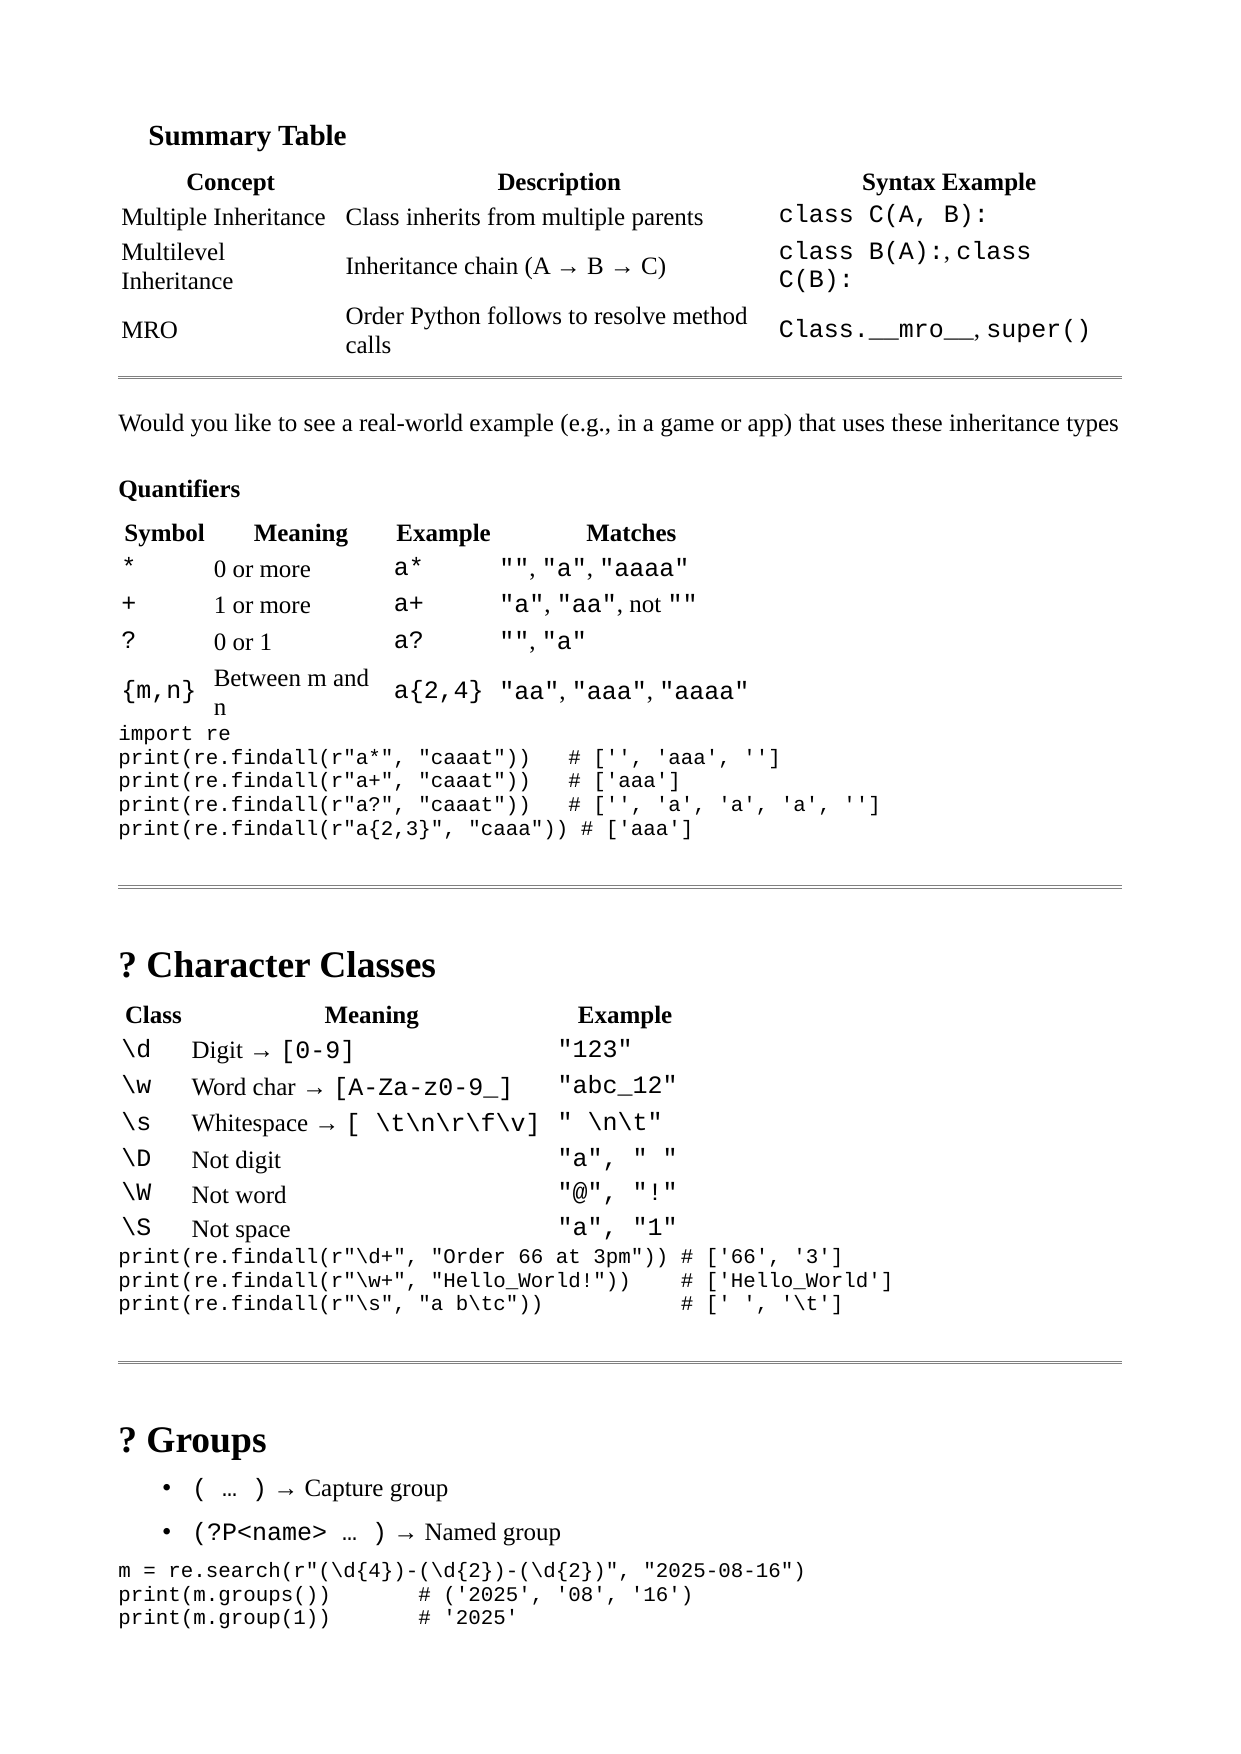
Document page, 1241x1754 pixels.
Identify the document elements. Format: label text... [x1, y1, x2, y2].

table_header Concept [118, 164, 342, 199]
subtitle ? Groups [118, 1418, 1122, 1461]
table_cell \S [118, 1211, 188, 1246]
text import re [118, 723, 1122, 747]
table_cell ? [118, 623, 211, 660]
table_header Example [391, 515, 496, 550]
table_cell Not word [189, 1177, 554, 1211]
table_cell \s [118, 1106, 188, 1142]
table_cell Digit → [0-9] [189, 1032, 554, 1069]
text print(re.findall(r"\s", "a b\tc")) # [' ', '\t'] [118, 1293, 1122, 1317]
table_cell Multilevel Inheritance [118, 233, 342, 298]
table_cell * [118, 550, 211, 587]
table_cell class C(A, B): [776, 199, 1122, 233]
text print(m.groups()) # ('2025', '08', '16') [118, 1583, 1122, 1607]
table_cell "@", "!" [555, 1177, 695, 1211]
table_cell Order Python follows to resolve method calls [343, 298, 776, 362]
table_header Example [555, 998, 695, 1032]
table_cell Class inherits from multiple parents [343, 199, 776, 233]
table_cell "abc_12" [555, 1069, 695, 1106]
table_cell "a", "1" [555, 1211, 695, 1246]
text print(re.findall(r"a+", "caaat")) # ['aaa'] [118, 771, 1122, 794]
table_cell Whitespace → [ \t\n\r\f\v] [189, 1106, 554, 1142]
text print(re.findall(r"\d+", "Order 66 at 3pm")) # ['66', '3'] [118, 1246, 1122, 1270]
table_cell Not space [189, 1211, 554, 1246]
table_cell a{2,4} [391, 660, 496, 723]
table_cell Inheritance chain (A → B → C) [343, 233, 776, 298]
table_cell class B(A):, class C(B): [776, 233, 1122, 298]
table_header Meaning [211, 515, 391, 550]
table_cell a+ [391, 587, 496, 623]
table_cell "", "a", "aaaa" [496, 550, 766, 587]
text print(re.findall(r"a?", "caaat")) # ['', 'a', 'a', 'a', ''] [118, 794, 1122, 818]
table_cell Multiple Inheritance [118, 199, 342, 233]
text print(re.findall(r"a*", "caaat")) # ['', 'aaa', ''] [118, 747, 1122, 771]
table_cell Between m and n [211, 660, 391, 723]
table_cell Not digit [189, 1142, 554, 1177]
table_cell 1 or more [211, 587, 391, 623]
table_header Symbol [118, 515, 211, 550]
table_header Syntax Example [776, 164, 1122, 199]
list ( … ) → Capture group [162, 1473, 1122, 1504]
subtitle Quantifiers [118, 474, 1122, 503]
table_cell " \n\t" [555, 1106, 695, 1142]
table_cell a* [391, 550, 496, 587]
table_cell Word char → [A-Za-z0-9_] [189, 1069, 554, 1106]
table_header Description [343, 164, 776, 199]
subtitle ✅ Summary Table [118, 118, 1122, 152]
table_cell "a", " " [555, 1142, 695, 1177]
table_cell \D [118, 1142, 188, 1177]
table_header Meaning [189, 998, 554, 1032]
table_cell MRO [118, 298, 342, 362]
table_cell + [118, 587, 211, 623]
table_cell a? [391, 623, 496, 660]
text print(re.findall(r"a{2,3}", "caaa")) # ['aaa'] [118, 818, 1122, 841]
table_cell \W [118, 1177, 188, 1211]
subtitle ? Character Classes [118, 942, 1122, 985]
table_header Matches [496, 515, 766, 550]
table_cell "", "a" [496, 623, 766, 660]
table_cell "a", "aa", not "" [496, 587, 766, 623]
table_cell \d [118, 1032, 188, 1069]
list (?P<name> … ) → Named group [162, 1517, 1122, 1547]
text m = re.search(r"(\d{4})-(\d{2})-(\d{2})", "2025-08-16") [118, 1560, 1122, 1583]
table_cell Class.__mro__, super() [776, 298, 1122, 362]
table_header Class [118, 998, 188, 1032]
table_cell \w [118, 1069, 188, 1106]
table_cell {m,n} [118, 660, 211, 723]
table_cell "123" [555, 1032, 695, 1069]
table_cell 0 or more [211, 550, 391, 587]
table_cell "aa", "aaa", "aaaa" [496, 660, 766, 723]
text Would you like to see a real-world example (e.g., in a game or app) that uses these inheritance types [118, 408, 1122, 437]
text print(re.findall(r"\w+", "Hello_World!")) # ['Hello_World'] [118, 1270, 1122, 1293]
text print(m.group(1)) # '2025' [118, 1607, 1122, 1631]
table_cell 0 or 1 [211, 623, 391, 660]
